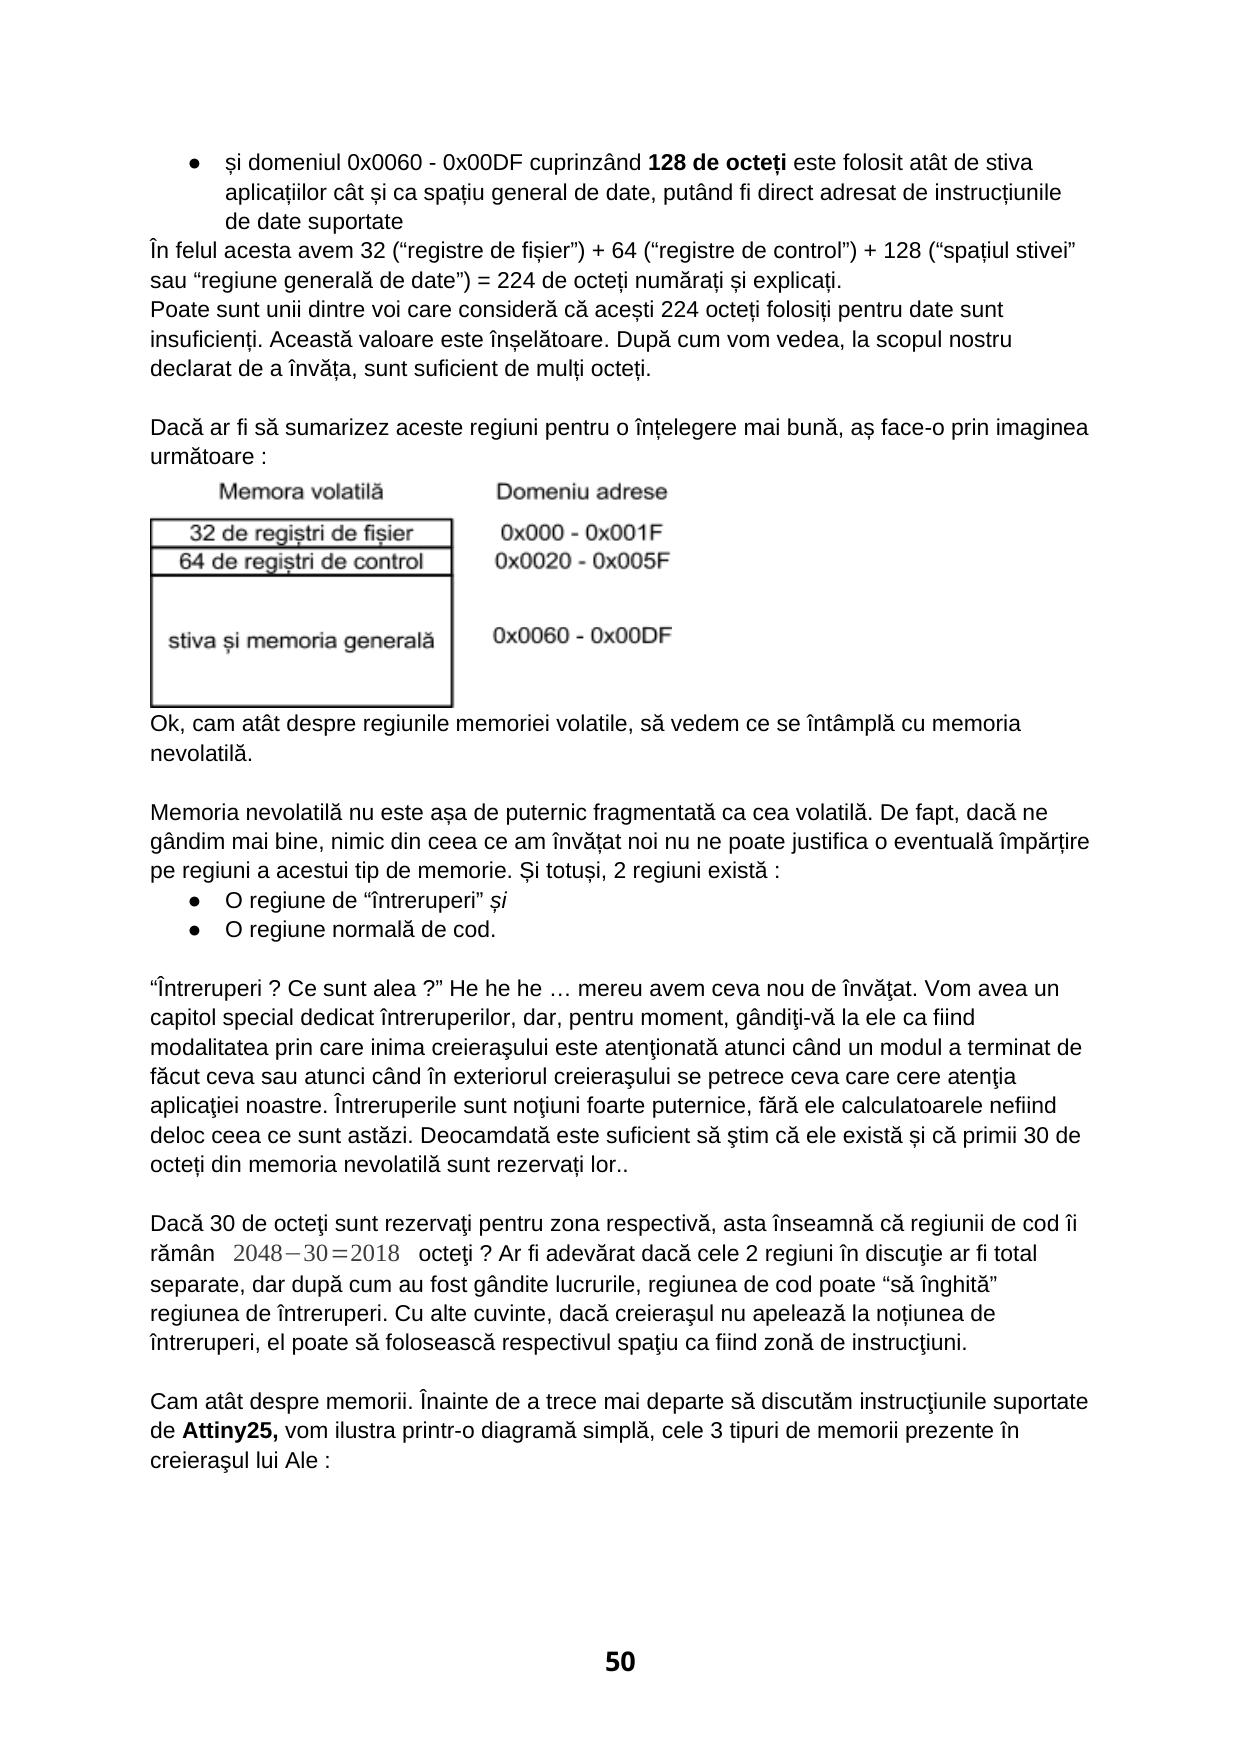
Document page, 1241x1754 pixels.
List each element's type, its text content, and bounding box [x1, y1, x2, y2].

picture [150, 473, 672, 708]
list O regiune normală de cod. [187, 917, 1091, 942]
list O regiune de “întreruperi” și [187, 887, 1091, 913]
text Ok, cam atât despre regiunile memoriei volatile, să vedem ce se întâmplă cu memoria nevolatilă. [150, 711, 1091, 766]
list și domeniul 0x0060 - 0x00DF cuprinzând 128 de octeți este folosit atât de stiva aplicațiilor cât și ca spațiu general de date, putând fi direct adresat de instrucțiunile de date suportate [187, 150, 1091, 234]
text Memoria nevolatilă nu este așa de puternic fragmentată ca cea volatilă. De fapt, dacă ne gândim mai bine, nimic din ceea ce am învățat noi nu ne poate justifica o eventuală împărțire pe regiuni a acestui tip de memorie. Și totuși, 2 regiuni există : [150, 799, 1091, 884]
text Poate sunt unii dintre voi care consideră că acești 224 octeți folosiți pentru date sunt insuficienți. Această valoare este înșelătoare. După cum vom vedea, la scopul nostru declarat de a învăța, sunt suficient de mulți octeți. [150, 297, 1091, 381]
text În felul acesta avem 32 (“registre de fișier”) + 64 (“registre de control”) + 128 (“spațiul stivei” sau “regiune generală de date”) = 224 de octeți numărați și explicați. [150, 238, 1091, 293]
text Dacă ar fi să sumarizez aceste regiuni pentru o înțelegere mai bună, aș face-o prin imaginea următoare : [150, 414, 1091, 469]
text “Întreruperi ? Ce sunt alea ?” He he he … mereu avem ceva nou de învăţat. Vom avea un capitol special dedicat întreruperilor, dar, pentru moment, gândiţi-vă la ele ca fiind modalitatea prin care inima creieraşului este atenţionată atunci când un modul a terminat de făcut ceva sau atunci când în exteriorul creieraşului se petrece ceva care cere atenţia aplicaţiei noastre. Întreruperile sunt noţiuni foarte puternice, fără ele calculatoarele nefiind deloc ceea ce sunt astăzi. Deocamdată este suficient să ştim că ele există și că primii 30 de octeți din memoria nevolatilă sunt rezervați lor.. [150, 976, 1091, 1177]
text Dacă 30 de octeţi sunt rezervaţi pentru zona respectivă, asta înseamnă că regiunii de cod îi rămânocteţi ? Ar fi adevărat dacă cele 2 regiuni în discuţie ar fi total separate, dar după cum au fost gândite lucrurile, regiunea de cod poate “să înghită” regiunea de întreruperi. Cu alte cuvinte, dacă creieraşul nu apelează la noțiunea de întreruperi, el poate să folosească respectivul spaţiu ca fiind zonă de instrucţiuni. [150, 1211, 1091, 1356]
text Cam atât despre memorii. Înainte de a trece mai departe să discutăm instrucţiunile suportate de Attiny25, vom ilustra printr-o diagramă simplă, cele 3 tipuri de memorii prezente în creieraşul lui Ale : [150, 1389, 1091, 1473]
